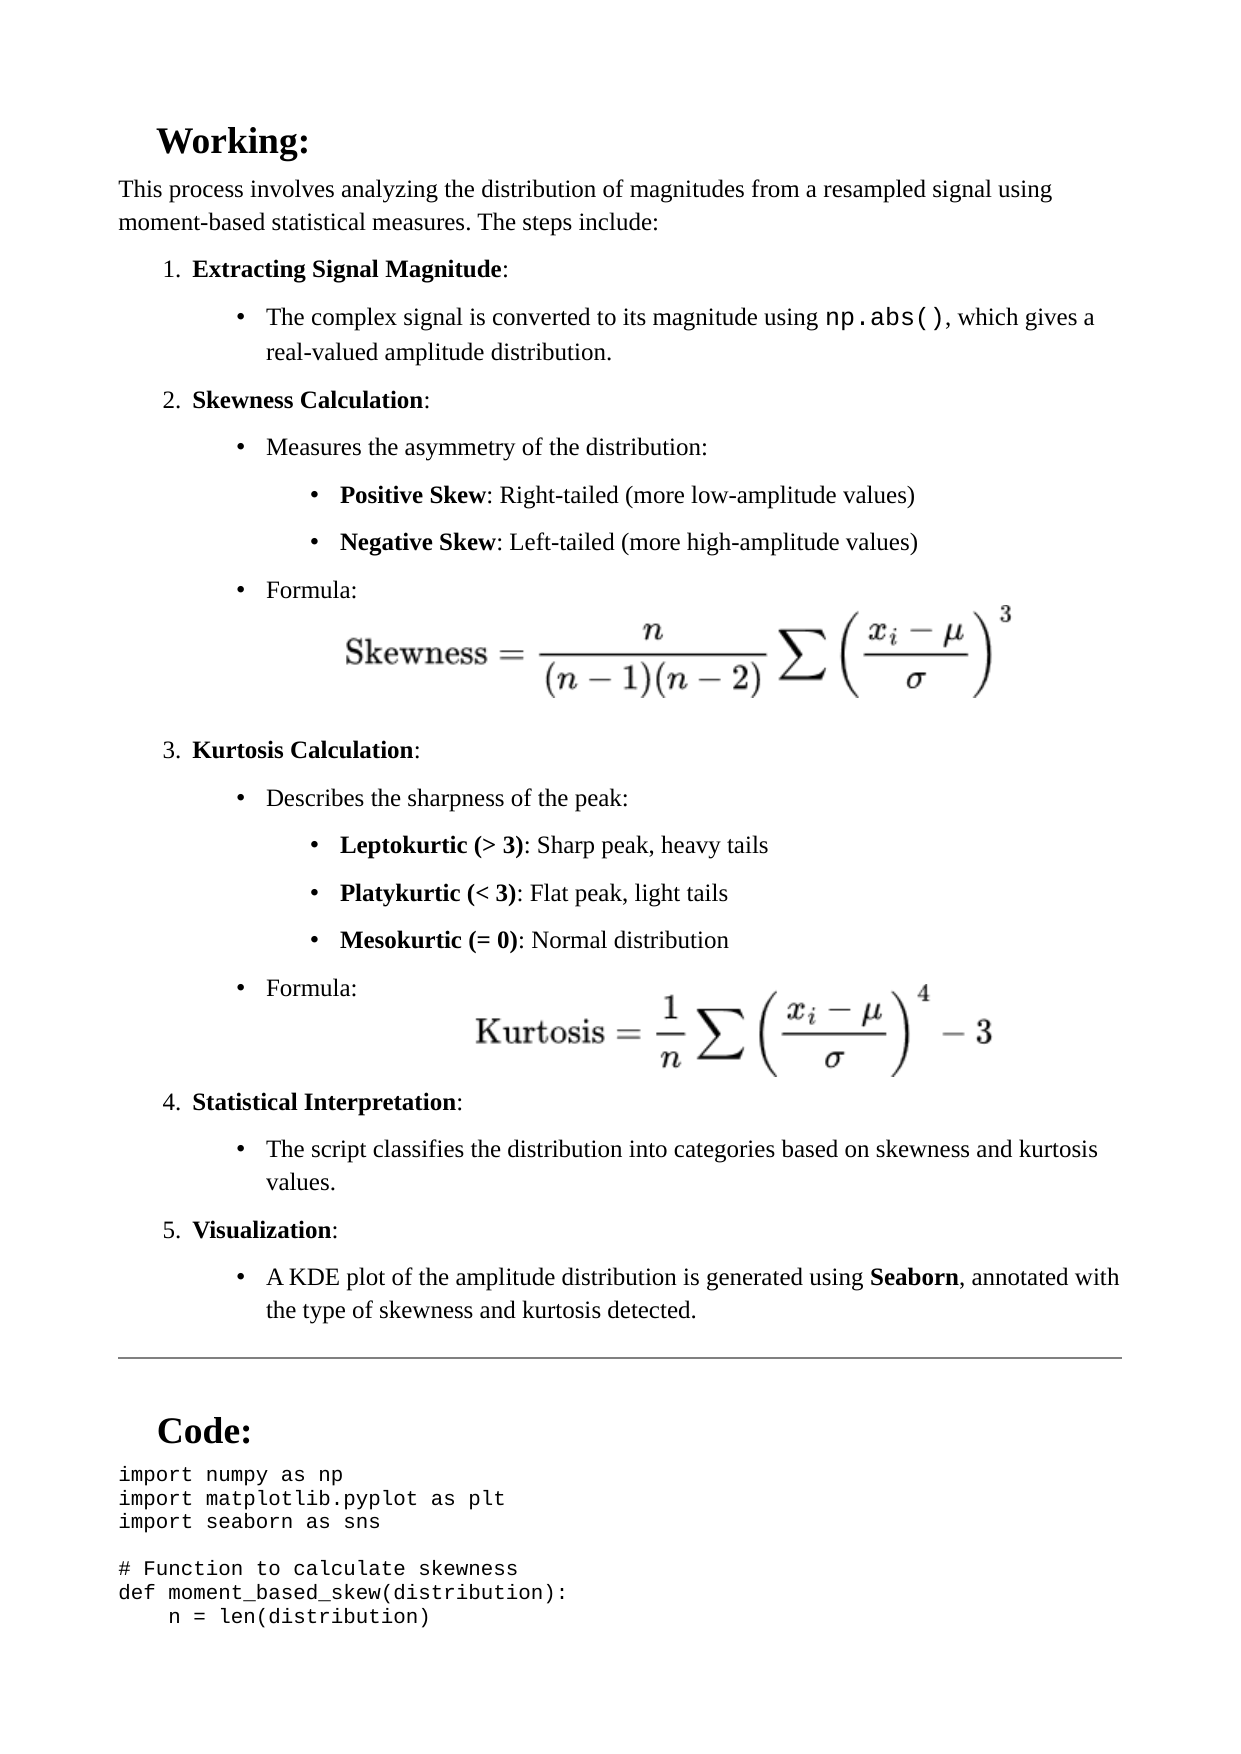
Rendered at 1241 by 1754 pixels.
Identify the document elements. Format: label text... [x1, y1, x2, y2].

list Statistical Interpretation: [162, 1087, 1122, 1115]
list Formula: [236, 973, 1122, 1002]
picture [346, 605, 1014, 698]
list Kurtosis Calculation: [162, 735, 1122, 764]
text import matplotlib.pyplot as plt [118, 1487, 1122, 1511]
list The script classifies the distribution into categories based on skewness and kurtosis values. [236, 1134, 1122, 1196]
text This process involves analyzing the distribution of magnitudes from a resampled signal using moment-based statistical measures. The steps include: [118, 174, 1122, 236]
list Platykurtic (< 3): Flat peak, light tails [310, 878, 1122, 907]
text import numpy as np [118, 1464, 1122, 1487]
list A KDE plot of the amplitude distribution is generated using Seaborn, annotated with the type of skewness and kurtosis detected. [236, 1262, 1122, 1324]
list Leptokurtic (> 3): Sharp peak, heavy tails [310, 830, 1122, 859]
text import seaborn as sns [118, 1511, 1122, 1535]
list Extracting Signal Magnitude: [162, 254, 1122, 283]
picture [475, 984, 993, 1077]
list Skewness Calculation: [162, 385, 1122, 413]
list Negative Skew: Left-tailed (more high-amplitude values) [310, 527, 1122, 556]
text # Function to calculate skewness [118, 1558, 1122, 1582]
subtitle 🔧 Working: [118, 118, 1122, 161]
text n = len(distribution) [118, 1606, 1122, 1629]
list Formula: [236, 575, 1122, 604]
list The complex signal is converted to its magnitude using np.abs(), which gives a real-valued amplitude distribution. [236, 302, 1122, 366]
list Mesokurtic (= 0): Normal distribution [310, 925, 1122, 954]
list Visualization: [162, 1215, 1122, 1244]
list Describes the sharpness of the peak: [236, 783, 1122, 811]
subtitle 🧠 Code: [118, 1408, 1122, 1451]
list Measures the asymmetry of the distribution: [236, 432, 1122, 461]
list Positive Skew: Right-tailed (more low-amplitude values) [310, 480, 1122, 509]
text def moment_based_skew(distribution): [118, 1582, 1122, 1606]
